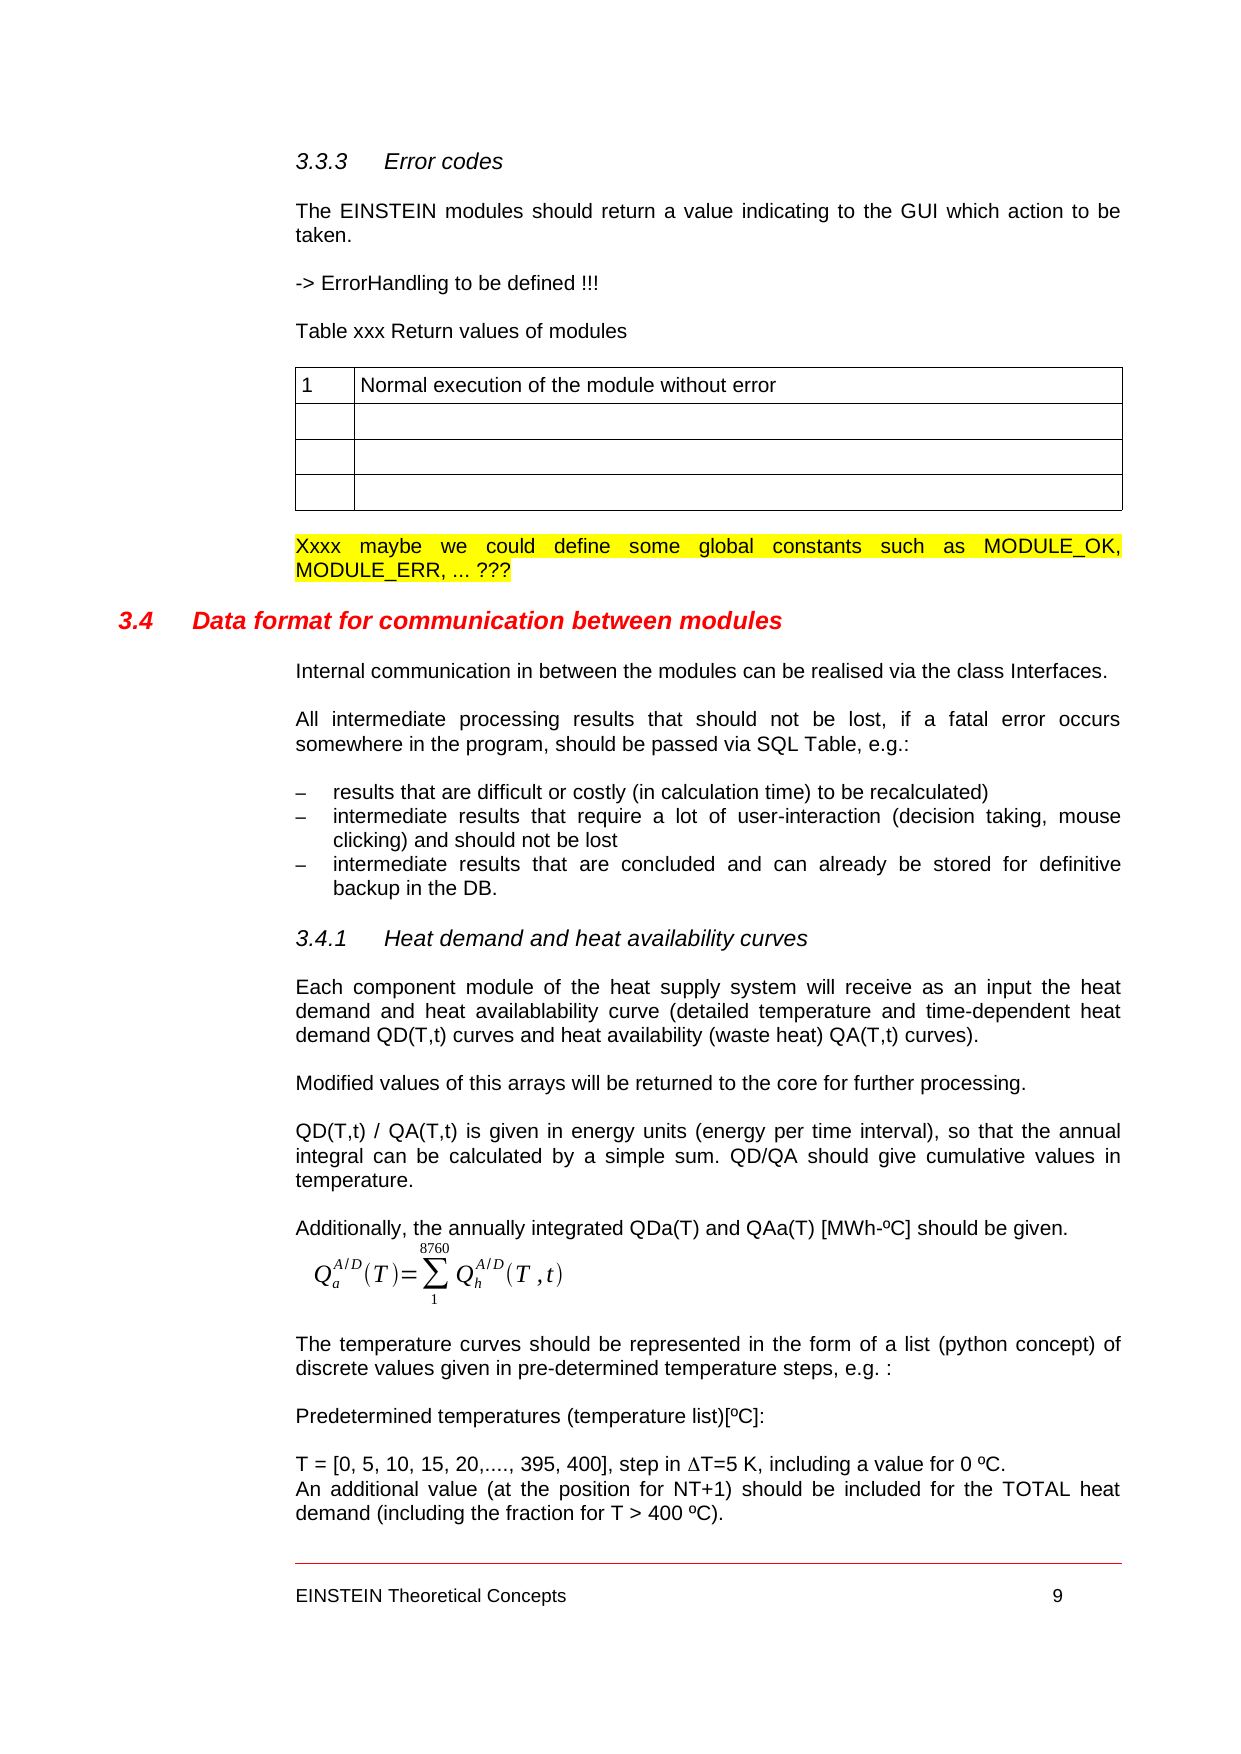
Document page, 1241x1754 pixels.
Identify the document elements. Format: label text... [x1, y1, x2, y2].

text All intermediate processing results that should not be lost, if a fatal error occurs somewhere in the program, should be passed via SQL Table, e.g.: [295, 707, 1122, 756]
table_cell [296, 440, 354, 474]
text QD(T,t) / QA(T,t) is given in energy units (energy per time interval), so that the annual integral can be calculated by a simple sum. QD/QA should give cumulative values in temperature. [295, 1119, 1122, 1192]
text The EINSTEIN modules should return a value indicating to the GUI which action to be taken. [295, 199, 1122, 247]
table_cell [296, 404, 354, 438]
subtitle Error codes [295, 148, 1122, 175]
table_cell [355, 404, 1122, 438]
text The temperature curves should be represented in the form of a list (python concept) of discrete values given in pre-determined temperature steps, e.g. : [295, 1332, 1122, 1380]
list intermediate results that are concluded and can already be stored for definitive backup in the DB. [295, 852, 1122, 900]
table_cell [355, 440, 1122, 474]
text T = [0, 5, 10, 15, 20,...., 395, 400], step in DT=5 K, including a value for 0 ºC. [295, 1452, 1122, 1476]
text Predetermined temperatures (temperature list)[ºC]: [295, 1404, 1122, 1428]
table_cell [355, 475, 1122, 510]
text Xxxx maybe we could define some global constants such as MODULE_OK, MODULE_ERR, ... ??? [295, 534, 1122, 582]
text -> ErrorHandling to be defined !!! [295, 271, 1122, 295]
list intermediate results that require a lot of user-interaction (decision taking, mouse clicking) and should not be lost [295, 804, 1122, 852]
text Additionally, the annually integrated QDa(T) and QAa(T) [MWh-ºC] should be given. [295, 1216, 1122, 1240]
text Table xxx Return values of modules [295, 319, 1122, 343]
table_header Normal execution of the module without error [355, 368, 1122, 403]
table_header 1 [296, 368, 354, 403]
table_cell [296, 475, 354, 510]
text Each component module of the heat supply system will receive as an input the heat demand and heat availablability curve (detailed temperature and time-dependent heat demand QD(T,t) curves and heat availability (waste heat) QA(T,t) curves). [295, 975, 1122, 1047]
list results that are difficult or costly (in calculation time) to be recalculated) [295, 779, 1122, 804]
text Modified values of this arrays will be returned to the core for further processing. [295, 1071, 1122, 1095]
subtitle Heat demand and heat availability curves [295, 924, 1122, 951]
text An additional value (at the position for NT+1) should be included for the TOTAL heat demand (including the fraction for T > 400 ºC). [295, 1476, 1122, 1524]
text Internal communication in between the modules can be realised via the class Interfaces. [295, 659, 1122, 683]
subtitle Data format for communication between modules [118, 606, 1122, 635]
